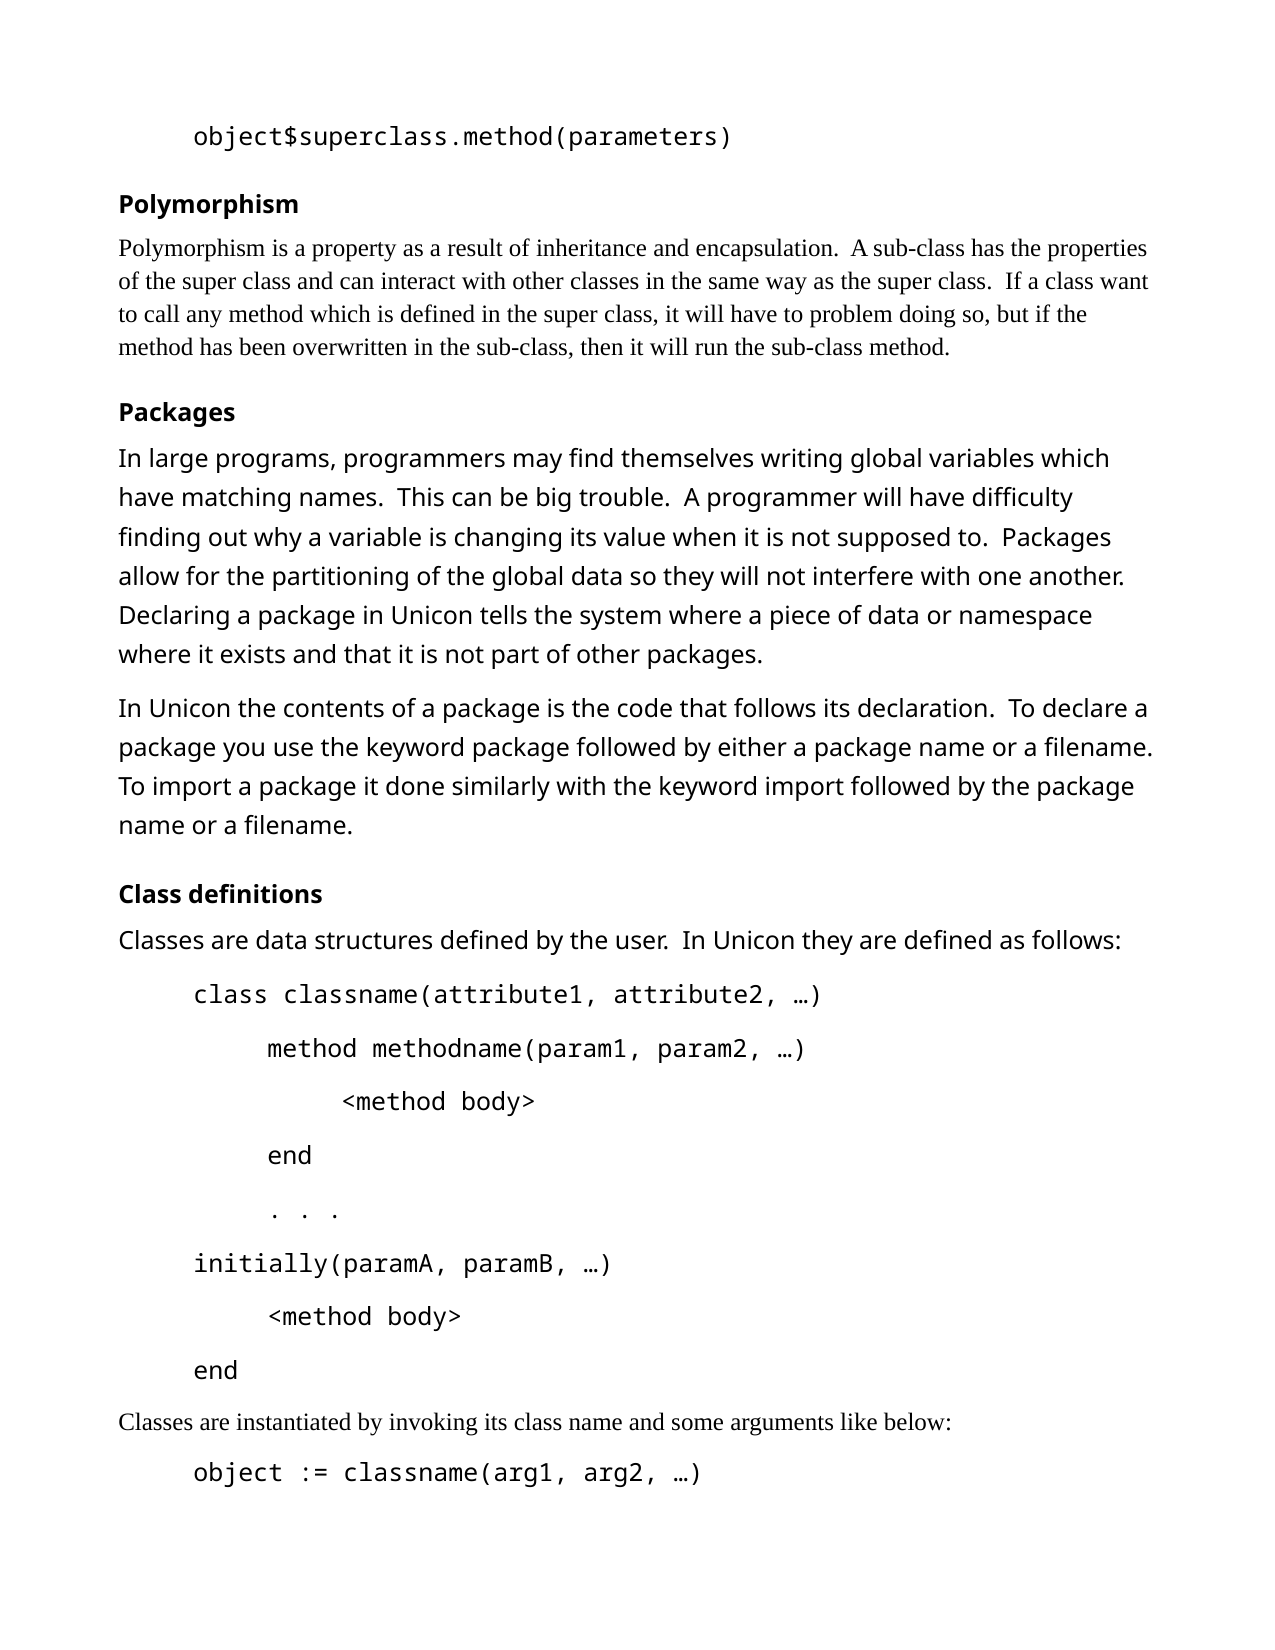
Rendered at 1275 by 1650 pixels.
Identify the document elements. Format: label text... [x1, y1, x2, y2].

text In large programs, programmers may find themselves writing global variables which have matching names. This can be big trouble. A programmer will have difficulty finding out why a variable is changing its value when it is not supposed to. Packages allow for the partitioning of the global data so they will not interfere with one another. Declaring a package in Unicon tells the system where a piece of data or namespace where it exists and that it is not part of other packages. [118, 441, 1157, 671]
text . . . [193, 1192, 1157, 1226]
subtitle Packages [118, 394, 1157, 428]
text <method body> [193, 1299, 1157, 1333]
text object$superclass.method(parameters) [193, 118, 1157, 152]
text object := classname(arg1, arg2, …) [193, 1454, 1157, 1488]
text end [193, 1353, 1157, 1387]
text In Unicon the contents of a package is the code that follows its declaration. To declare a package you use the keyword package followed by either a package name or a filename. To import a package it done similarly with the keyword import followed by the package name or a filename. [118, 690, 1157, 842]
text class classname(attribute1, attribute2, …) [193, 977, 1157, 1011]
text Classes are data structures defined by the user. In Unicon they are defined as follows: [118, 923, 1157, 957]
text initially(paramA, paramB, …) [193, 1245, 1157, 1279]
text method methodname(param1, param2, …) [193, 1030, 1157, 1064]
text <method body> [193, 1084, 1157, 1118]
subtitle Polymorphism [118, 186, 1157, 221]
text Classes are instantiated by invoking its class name and some arguments like below: [118, 1407, 1157, 1435]
subtitle Class definitions [118, 876, 1157, 910]
text end [193, 1138, 1157, 1172]
text Polymorphism is a property as a result of inheritance and encapsulation. A sub-class has the properties of the super class and can interact with other classes in the same way as the super class. If a class want to call any method which is defined in the super class, it will have to problem doing so, but if the method has been overwritten in the sub-class, then it will run the sub-class method. [118, 233, 1157, 361]
